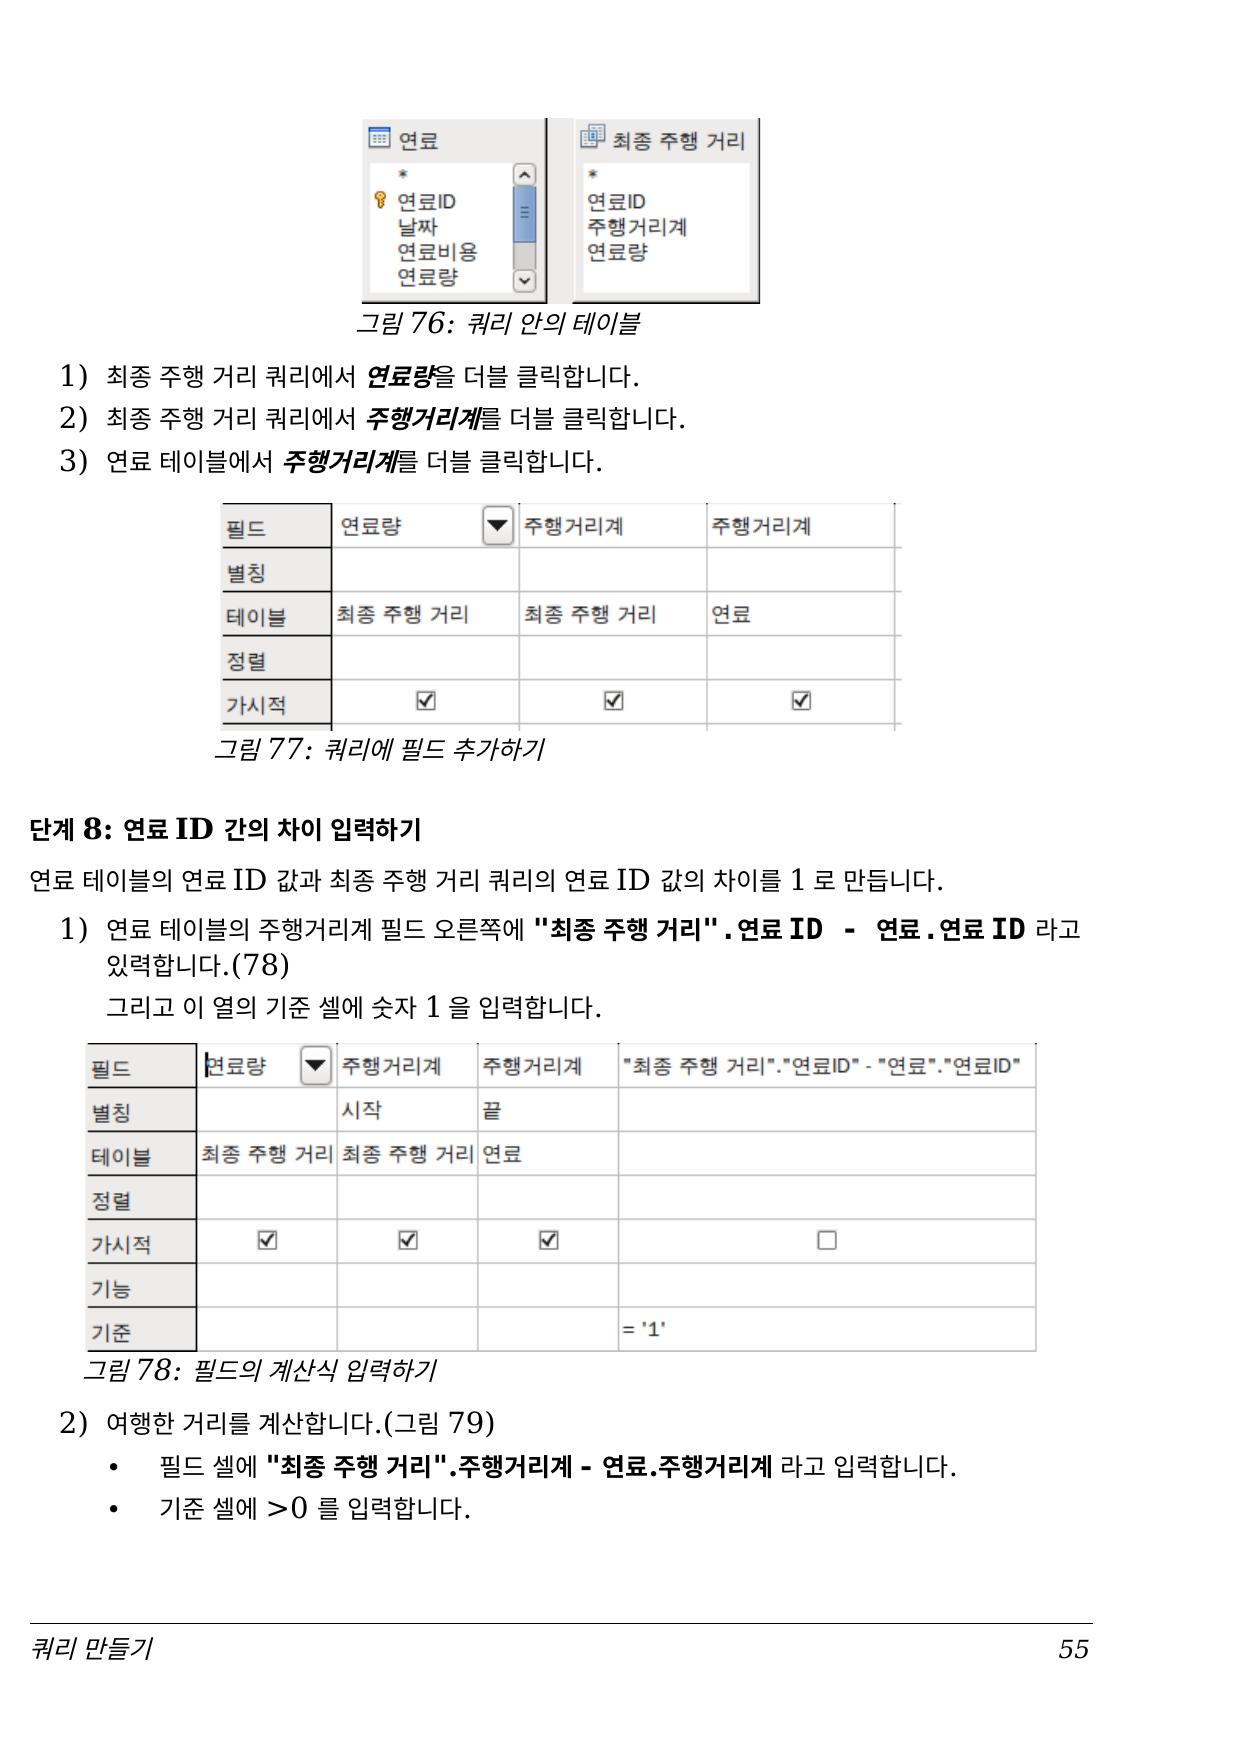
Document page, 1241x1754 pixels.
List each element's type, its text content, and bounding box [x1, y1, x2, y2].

text 그림 78: 필드의 계산식 입력하기 [82, 1044, 1040, 1388]
list 여행한 거리를 계산합니다.(그림 79) [88, 1405, 1093, 1441]
list 그리고 이 열의 기준 셀에 숫자 1을 입력합니다. [106, 989, 1093, 1025]
list 기준 셀에 >0 를 입력합니다. [106, 1490, 1093, 1526]
text 그림 76: 쿼리 안의 테이블 [356, 118, 767, 340]
picture [361, 118, 761, 304]
list 최종 주행 거리 쿼리에서 연료량을 더블 클릭합니다. [88, 357, 1093, 393]
list 연료 테이블의 주행거리계 필드 오른쪽에 "최종 주행 거리".연료ID - 연료.연료ID 라고 있력합니다.(그림 78) [88, 910, 1093, 983]
text 그림 77: 쿼리에 필드 추가하기 [213, 503, 909, 767]
list 최종 주행 거리 쿼리에서 주행거리계를 더블 클릭합니다. [88, 400, 1093, 436]
picture [220, 503, 902, 731]
text 단계 8: 연료ID 간의 차이 입력하기 [29, 810, 1093, 847]
list 필드 셀에 "최종 주행 거리".주행거리계 - 연료.주행거리계 라고 입력합니다. [106, 1447, 1093, 1483]
text 연료 테이블의 연료ID 값과 최종 주행 거리 쿼리의 연료ID 값의 차이를 1로 만듭니다. [29, 861, 1093, 898]
picture [85, 1043, 1037, 1352]
list 연료 테이블에서 주행거리계를 더블 클릭합니다. [88, 442, 1093, 478]
